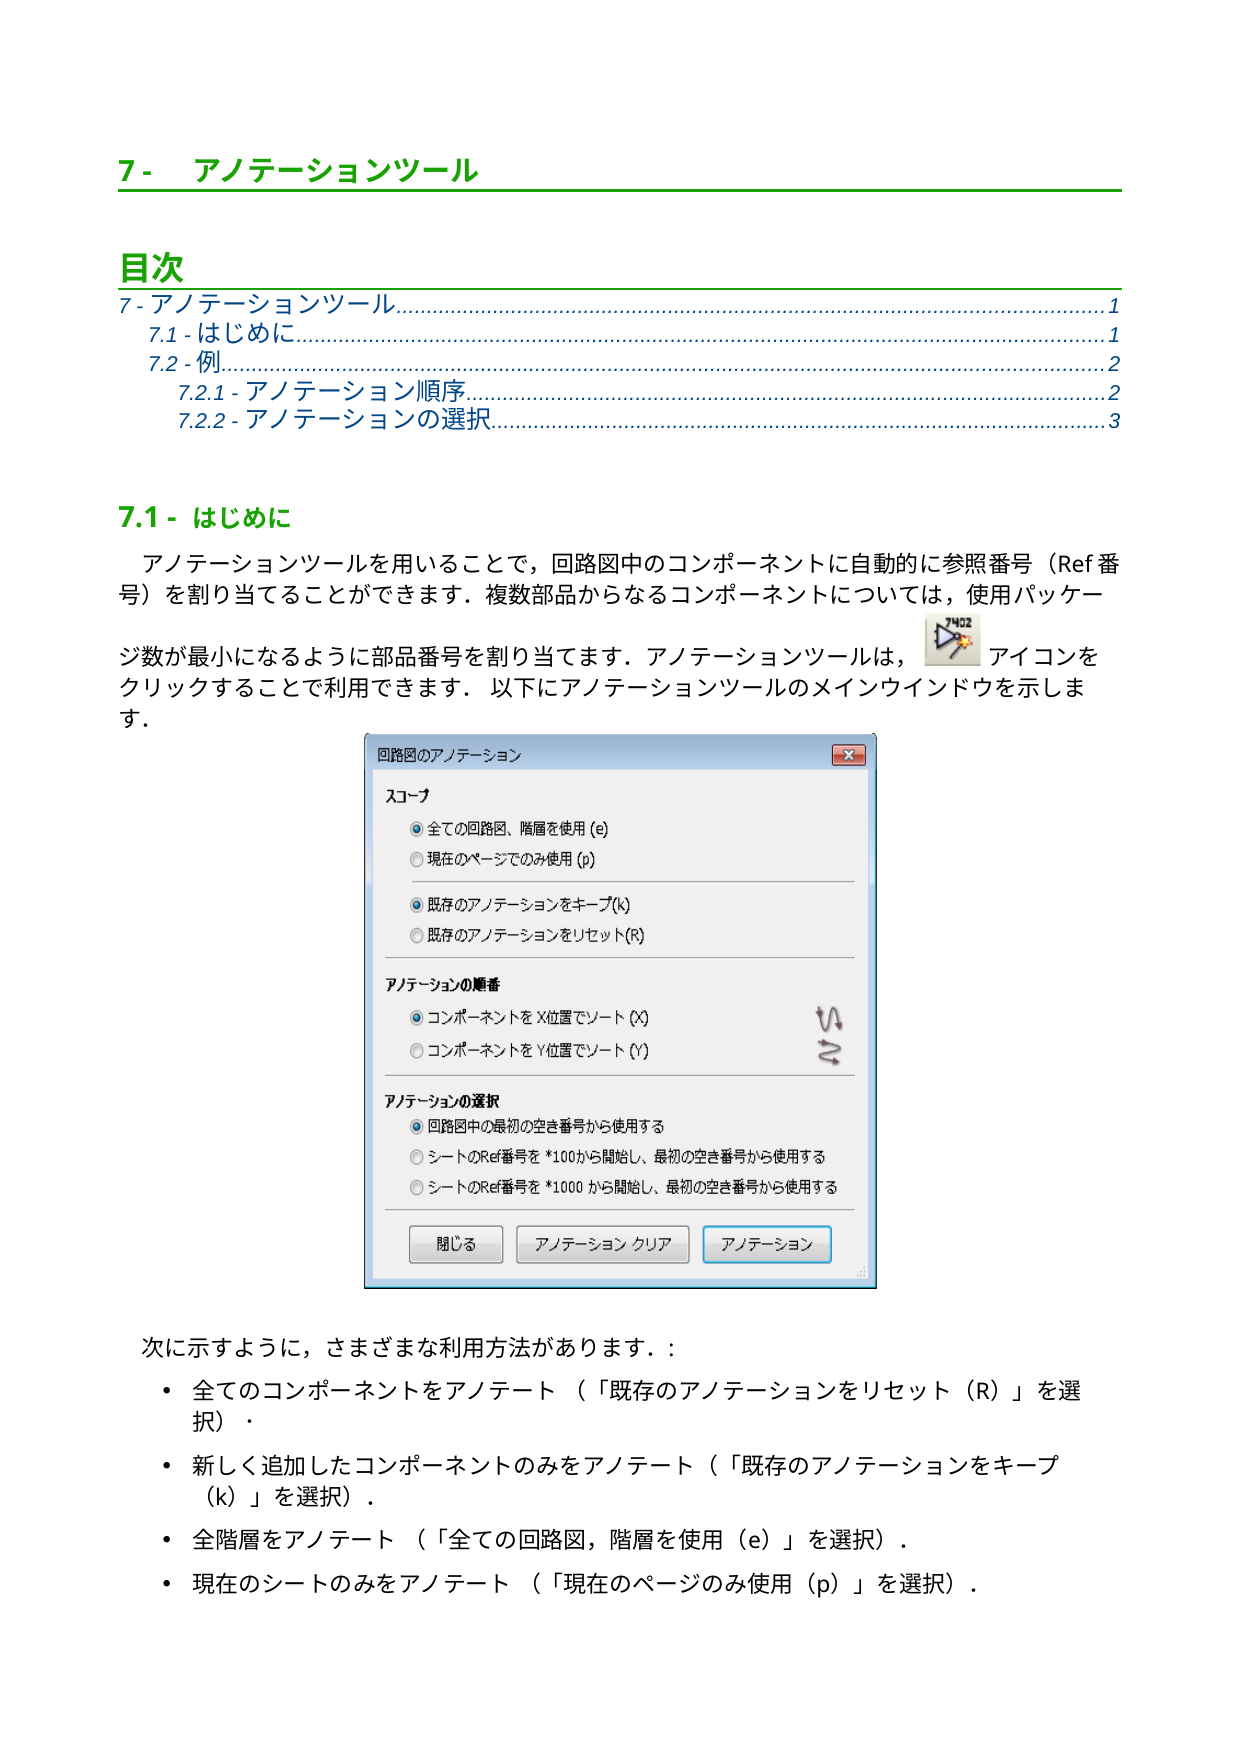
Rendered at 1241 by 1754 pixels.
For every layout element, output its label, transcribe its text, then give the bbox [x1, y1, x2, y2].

picture [924, 610, 981, 666]
picture [362, 733, 878, 1289]
list 現在のシートのみをアノテート （「現在のページのみ使用（p）」を選択）． [162, 1568, 1122, 1599]
text 7 - アノテーションツール 1 [118, 290, 1122, 319]
list 新しく追加したコンポーネントのみをアノテート（「既存のアノテーションをキープ（k）」を選択）． [162, 1450, 1122, 1512]
subtitle アノテーションツール [118, 150, 1122, 189]
text 7.2.2 - アノテーションの選択 3 [177, 406, 1122, 435]
list 全階層をアノテート （「全ての回路図，階層を使用（e）」を選択）． [162, 1524, 1122, 1556]
text 次に示すように，さまざまな利用方法があります．: [118, 1332, 1122, 1363]
subtitle はじめに [118, 496, 1122, 536]
text 7.2 - 例 2 [148, 348, 1122, 377]
subtitle 目次 [118, 249, 1122, 288]
text 7.1 - はじめに 1 [148, 319, 1122, 348]
text 7.2.1 - アノテーション順序 2 [177, 377, 1122, 406]
list 全てのコンポーネントをアノテート （「既存のアノテーションをリセット（R）」を選択）． [162, 1375, 1122, 1437]
text アノテーションツールを用いることで，回路図中のコンポーネントに自動的に参照番号（Ref番号）を割り当てることができます．複数部品からなるコンポーネントについては，使用パッケージ数が最小になるように部品番号を割り当てます．アノテーションツールは， アイコンをクリックすることで利用できます． 以下にアノテーションツールのメインウインドウを示します． [118, 548, 1122, 734]
